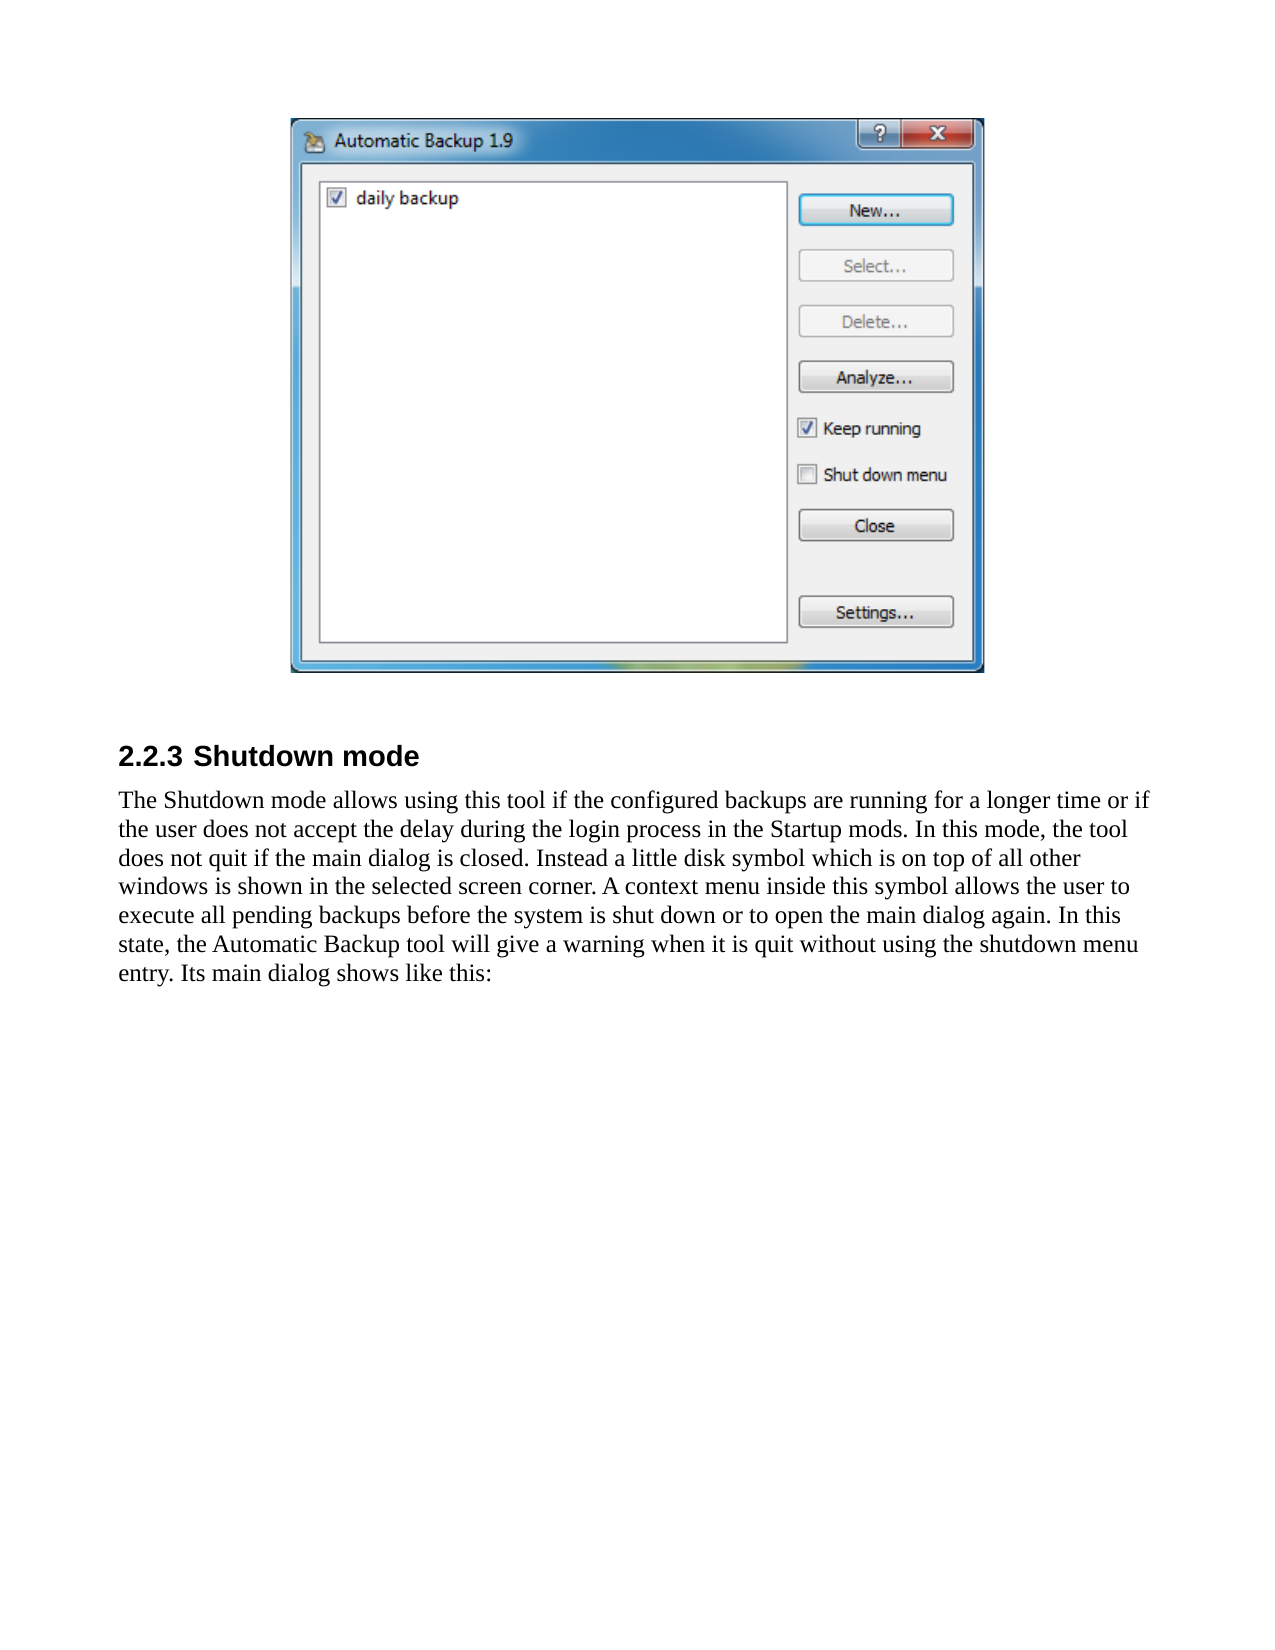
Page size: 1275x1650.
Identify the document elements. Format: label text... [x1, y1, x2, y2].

subtitle Shutdown mode [118, 739, 1157, 773]
picture [290, 118, 985, 673]
text The Shutdown mode allows using this tool if the configured backups are running for a longer time or if the user does not accept the delay during the login process in the Startup mods. In this mode, the tool does not quit if the main dialog is closed. Instead a little disk symbol which is on top of all other windows is shown in the selected screen corner. A context menu inside this symbol allows the user to execute all pending backups before the system is shut down or to open the main dialog again. In this state, the Automatic Backup tool will give a warning when it is quit without using the shutdown menu entry. Its main dialog shows like this: [118, 785, 1157, 986]
